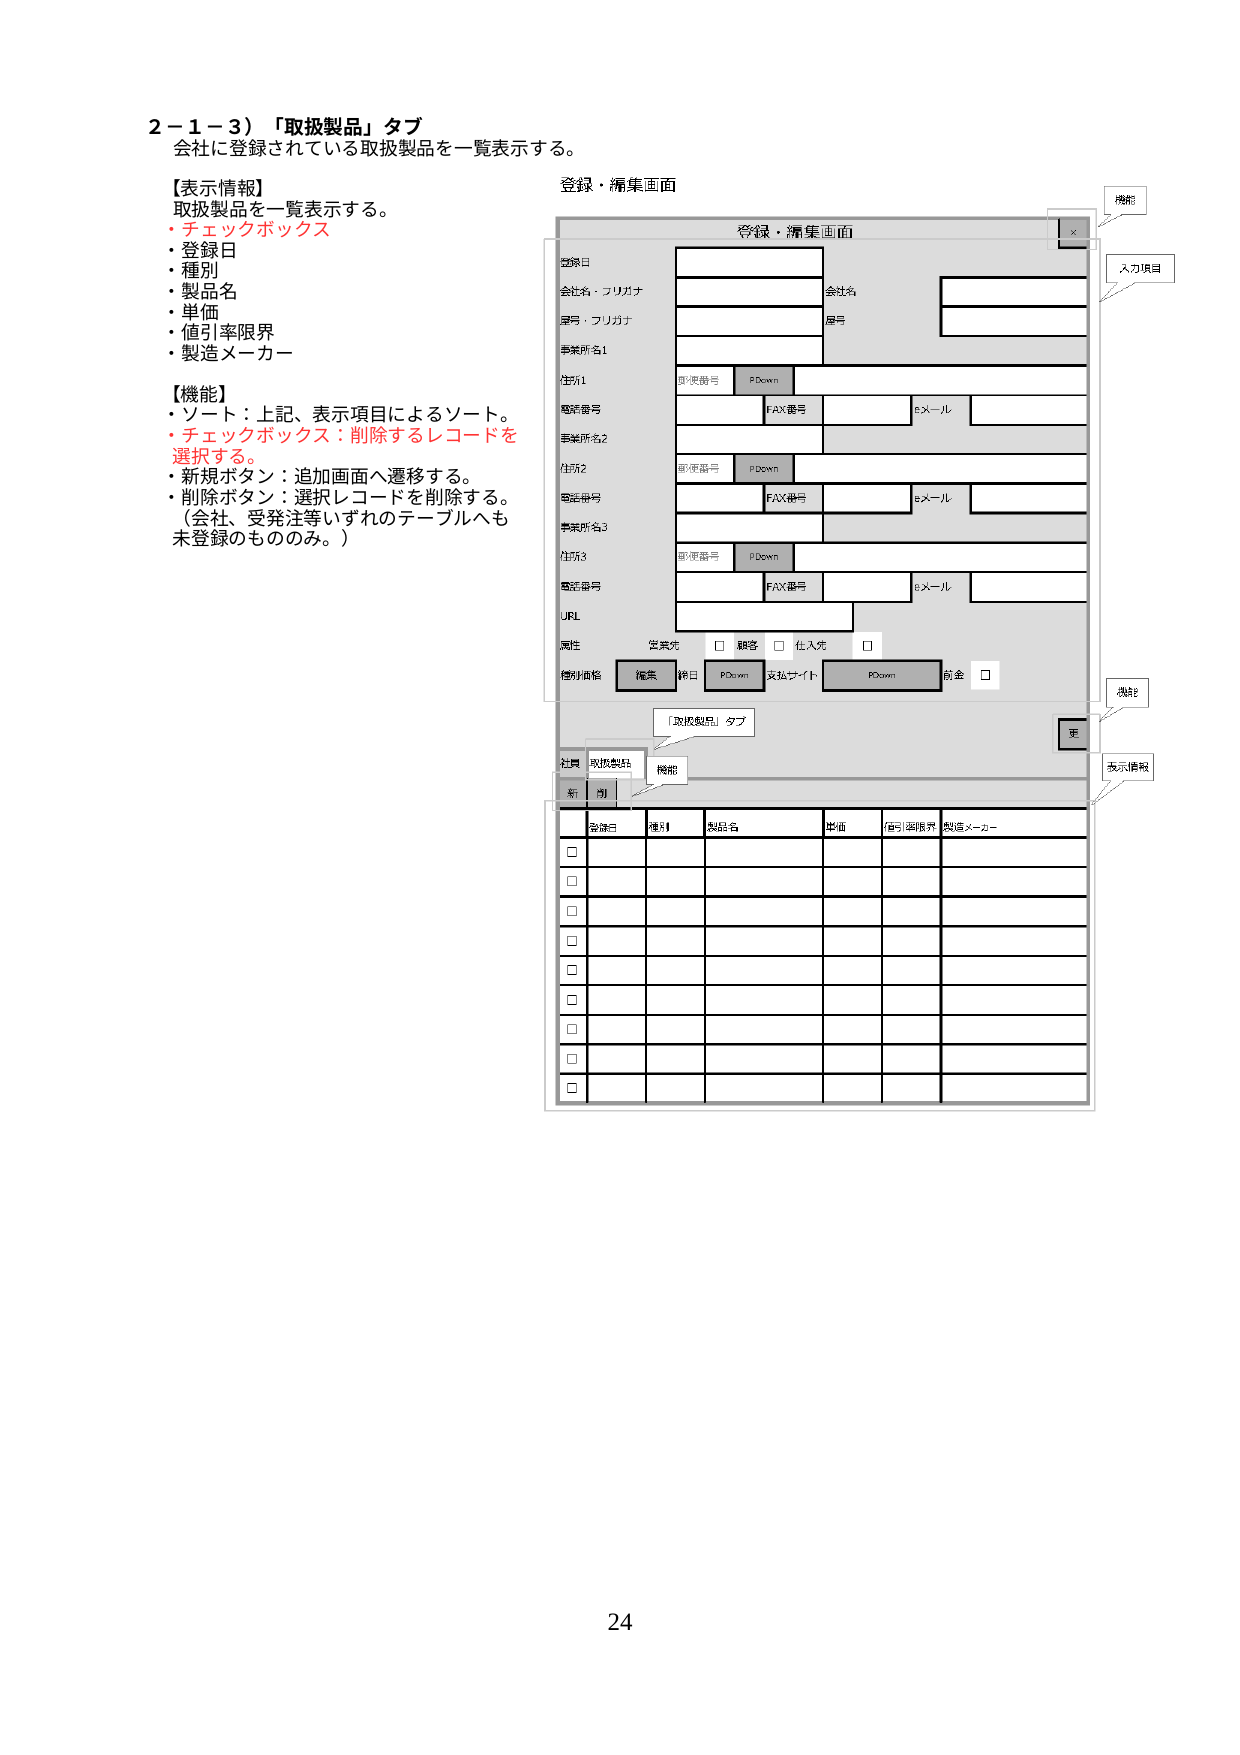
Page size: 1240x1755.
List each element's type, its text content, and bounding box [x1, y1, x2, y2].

text ・登録日 [163, 241, 525, 261]
text ・ソート：上記、表示項目によるソート。 [163, 405, 525, 426]
picture [525, 174, 1195, 1130]
text 会社に登録されている取扱製品を一覧表示する。 [162, 139, 1121, 159]
text ・製品名 [163, 282, 525, 303]
text ・製造メーカー [163, 344, 525, 364]
text 【表示情報】 [162, 179, 525, 200]
text ・削除ボタン：選択レコードを削除する。（会社、受発注等いずれのテーブルへも未登録のもののみ。） [163, 488, 525, 550]
text ・種別 [163, 261, 525, 282]
text ・新規ボタン：追加画面へ遷移する。 [163, 467, 525, 488]
text ２－１－３）「取扱製品」タブ [146, 118, 1121, 139]
text 取扱製品を一覧表示する。 [162, 200, 525, 220]
text ・値引率限界 [163, 323, 525, 344]
text ・チェックボックス [163, 220, 525, 241]
text ・単価 [163, 303, 525, 323]
text ・チェックボックス：削除するレコードを選択する。 [163, 426, 525, 467]
text 【機能】 [162, 384, 525, 405]
